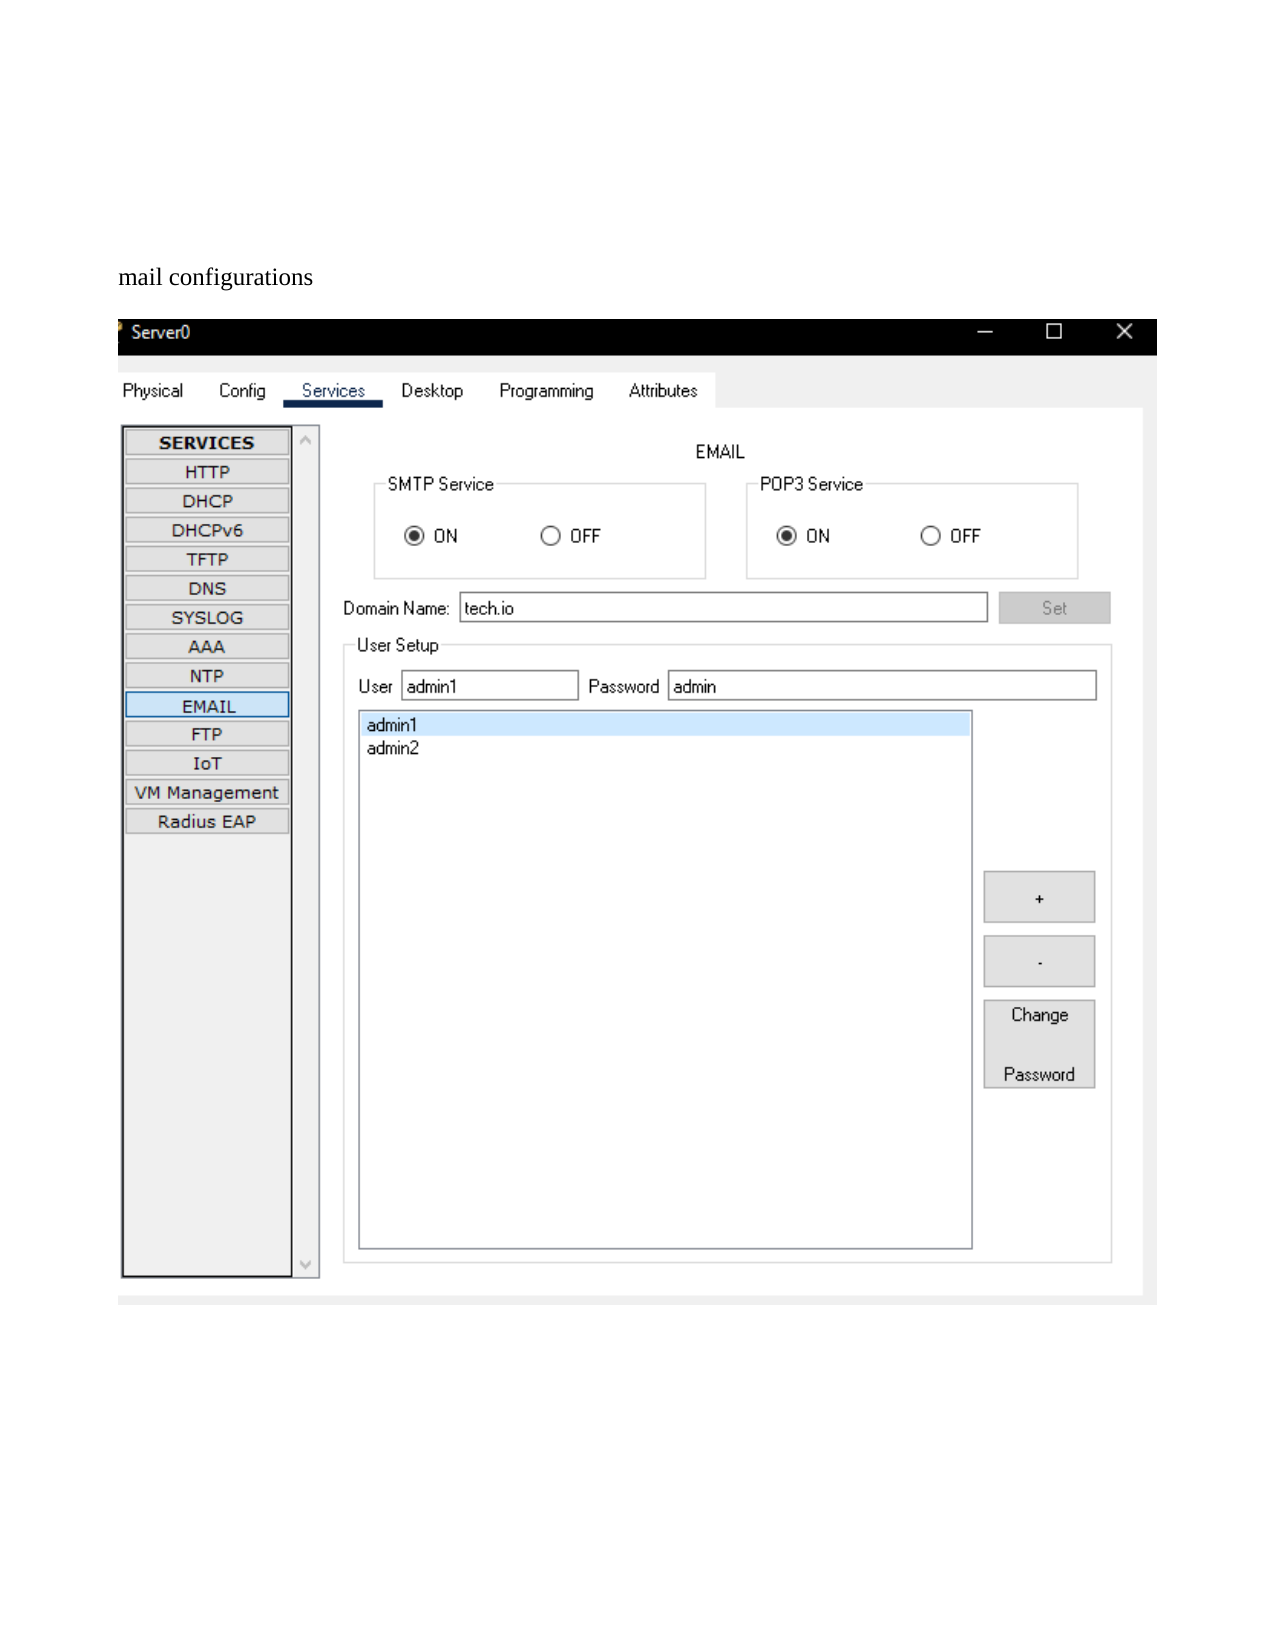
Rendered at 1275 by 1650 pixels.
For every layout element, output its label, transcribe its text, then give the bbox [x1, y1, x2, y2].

picture [118, 319, 1157, 1305]
text mail configurations [118, 262, 1157, 291]
